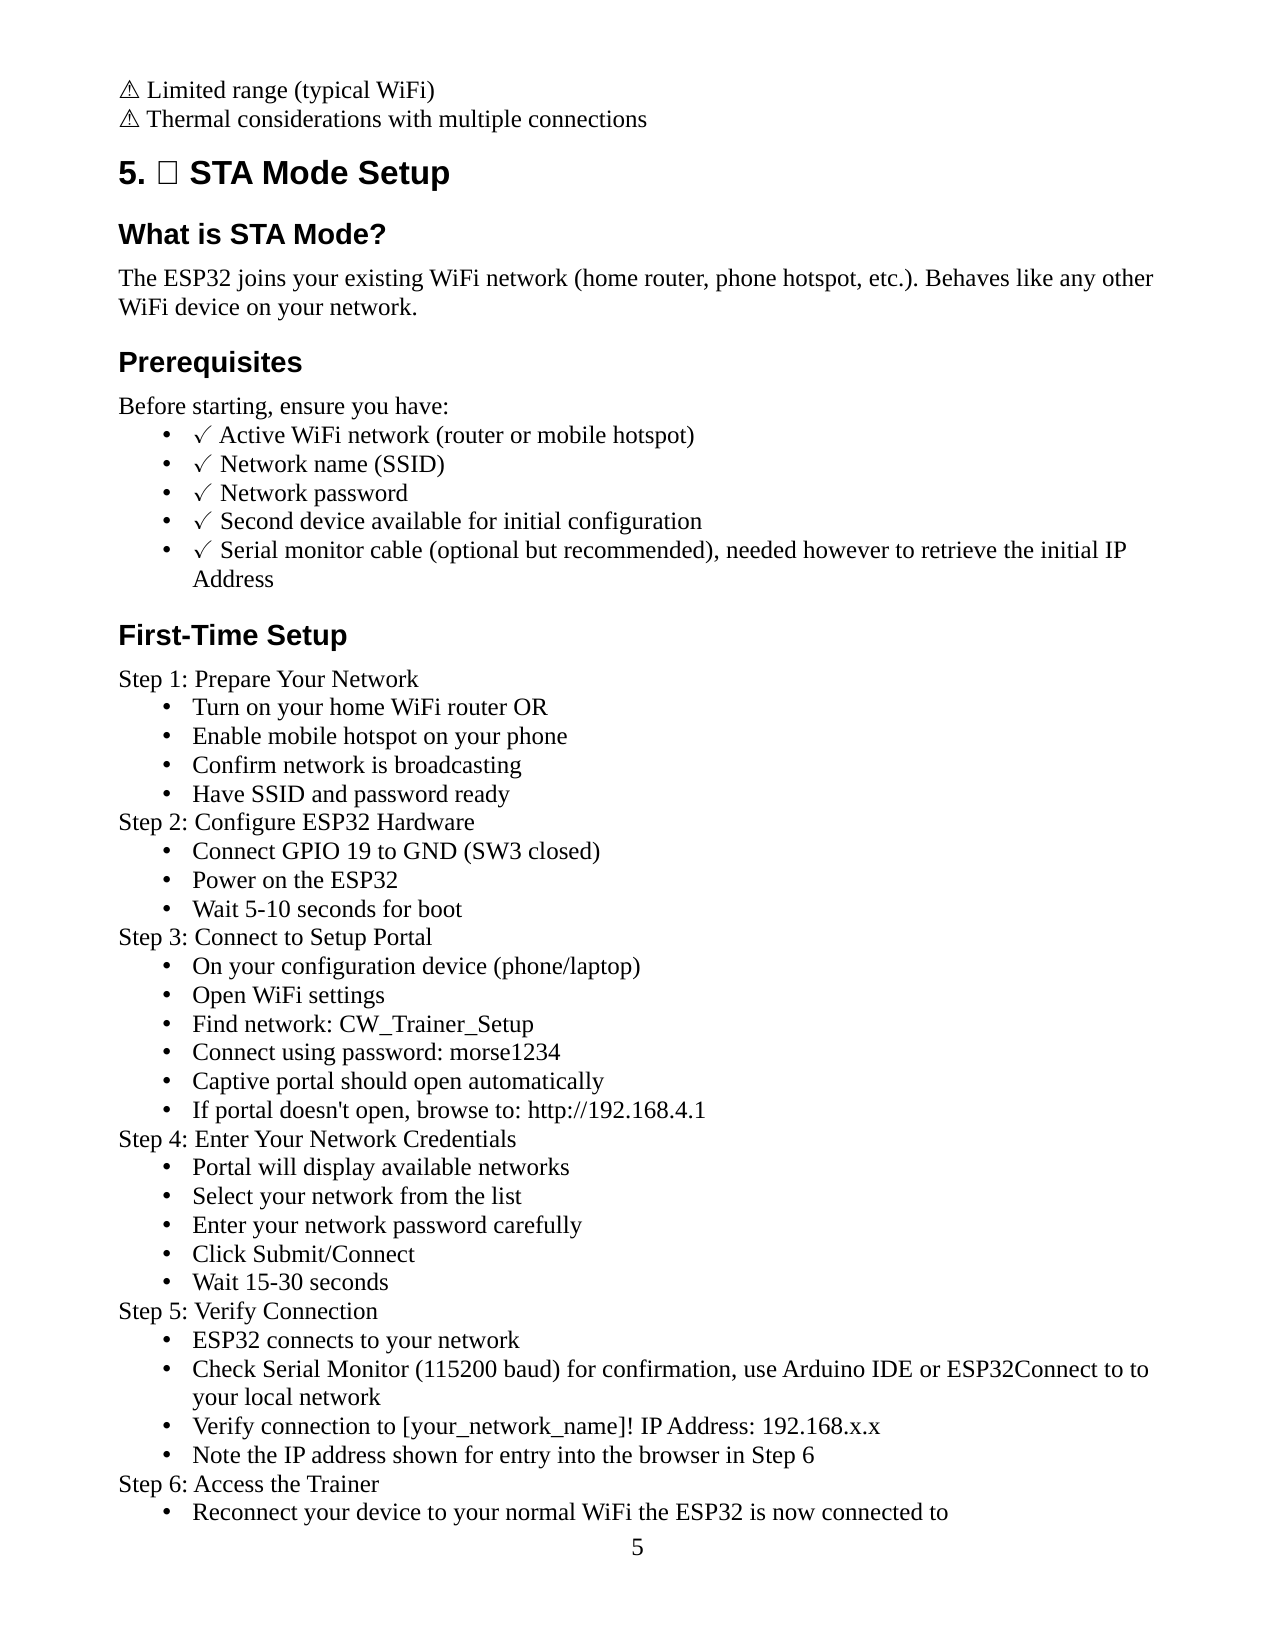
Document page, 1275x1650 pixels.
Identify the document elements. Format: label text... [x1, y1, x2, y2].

list Turn on your home WiFi router OR [162, 692, 1157, 721]
list Power on the ESP32 [162, 865, 1157, 894]
subtitle What is STA Mode? [118, 217, 1157, 250]
list Portal will display available networks [162, 1152, 1157, 1181]
list ✓ Network name (SSID) [162, 449, 1157, 478]
list Wait 5-10 seconds for boot [162, 894, 1157, 922]
list Open WiFi settings [162, 980, 1157, 1009]
text Step 4: Enter Your Network Credentials [118, 1124, 1157, 1152]
list On your configuration device (phone/laptop) [162, 951, 1157, 980]
list Reconnect your device to your normal WiFi the ESP32 is now connected to [162, 1497, 1157, 1526]
list ✓ Serial monitor cable (optional but recommended), needed however to retrieve the initial IP Address [162, 535, 1157, 593]
text Step 2: Configure ESP32 Hardware [118, 807, 1157, 836]
list Find network: CW_Trainer_Setup [162, 1009, 1157, 1037]
list Wait 15-30 seconds [162, 1267, 1157, 1296]
list Click Submit/Connect [162, 1239, 1157, 1267]
list ✓ Network password [162, 478, 1157, 506]
text Step 5: Verify Connection [118, 1296, 1157, 1325]
subtitle Prerequisites [118, 345, 1157, 379]
list Enable mobile hotspot on your phone [162, 721, 1157, 750]
list ✓ Second device available for initial configuration [162, 506, 1157, 535]
text Step 1: Prepare Your Network [118, 664, 1157, 692]
list ✓ Active WiFi network (router or mobile hotspot) [162, 420, 1157, 449]
list Captive portal should open automatically [162, 1066, 1157, 1095]
list Confirm network is broadcasting [162, 750, 1157, 779]
list ESP32 connects to your network [162, 1325, 1157, 1354]
list If portal doesn't open, browse to: http://192.168.4.1 [162, 1095, 1157, 1124]
list Verify connection to [your_network_name]! IP Address: 192.168.x.x [162, 1411, 1157, 1440]
text Step 6: Access the Trainer [118, 1469, 1157, 1497]
list Check Serial Monitor (115200 baud) for confirmation, use Arduino IDE or ESP32Connect to to your local network [162, 1354, 1157, 1411]
text The ESP32 joins your existing WiFi network (home router, phone hotspot, etc.). Behaves like any other WiFi device on your network. [118, 263, 1157, 320]
list Connect GPIO 19 to GND (SW3 closed) [162, 836, 1157, 865]
list Note the IP address shown for entry into the browser in Step 6 [162, 1440, 1157, 1469]
text Before starting, ensure you have: [118, 391, 1157, 420]
text Step 3: Connect to Setup Portal [118, 922, 1157, 951]
subtitle 5. 🌐 STA Mode Setup [118, 153, 1157, 192]
list Connect using password: morse1234 [162, 1037, 1157, 1066]
subtitle First-Time Setup [118, 618, 1157, 651]
text ⚠️ Limited range (typical WiFi) ⚠️ Thermal considerations with multiple connections [118, 75, 1157, 132]
list Enter your network password carefully [162, 1210, 1157, 1239]
list Select your network from the list [162, 1181, 1157, 1210]
list Have SSID and password ready [162, 779, 1157, 807]
